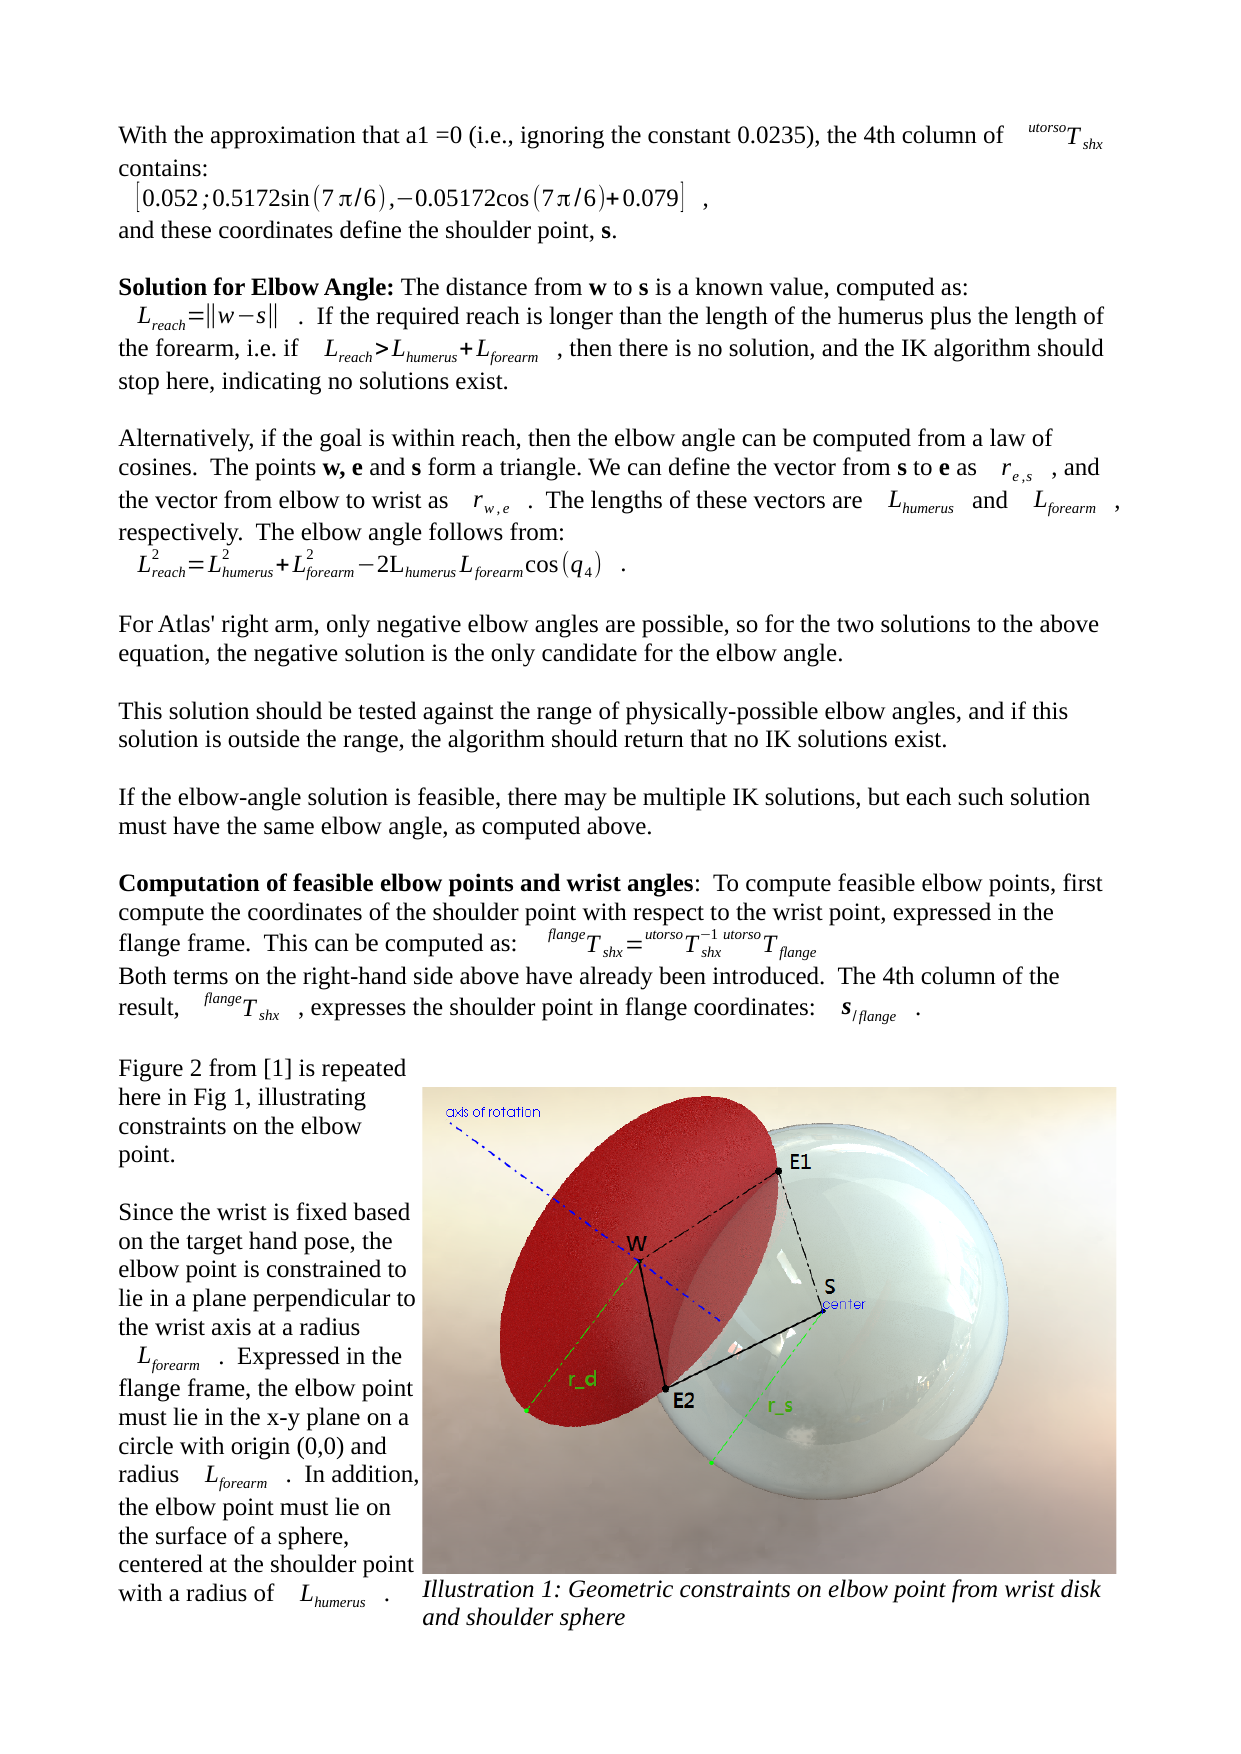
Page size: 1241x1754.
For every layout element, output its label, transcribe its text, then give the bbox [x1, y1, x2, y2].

text . [118, 546, 1122, 581]
text Figure 2 from [1] is repeated here in Fig 1, illustrating constraints on the elbow point. [118, 1053, 1122, 1168]
text , [118, 182, 1122, 215]
text If the elbow-angle solution is feasible, there may be multiple IK solutions, but each such solution must have the same elbow angle, as computed above. [118, 782, 1122, 839]
text and these coordinates define the shoulder point, s. [118, 215, 1122, 244]
text This solution should be tested against the range of physically-possible elbow angles, and if this solution is outside the range, the algorithm should return that no IK solutions exist. [118, 696, 1122, 753]
text Both terms on the right-hand side above have already been introduced. The 4th column of the result, , expresses the shoulder point in flange coordinates: . [118, 961, 1122, 1024]
text For Atlas' right arm, only negative elbow angles are possible, so for the two solutions to the above equation, the negative solution is the only candidate for the elbow angle. [118, 609, 1122, 667]
text Alternatively, if the goal is within reach, then the elbow angle can be computed from a law of cosines. The points w, e and s form a triangle. We can define the vector from s to e as , and the vector from elbow to wrist as . The lengths of these vectors are and , respectively. The elbow angle follows from: [118, 423, 1122, 546]
text Since the wrist is fixed based on the target hand pose, the elbow point is constrained to lie in a plane perpendicular to the wrist axis at a radius . Expressed in the flange frame, the elbow point must lie in the x-y plane on a circle with origin (0,0) and radius . In addition, the elbow point must lie on the surface of a sphere, centered at the shoulder point with a radius of . Viable elbow points occur at the intersection of the defined circle and sphere. [118, 1197, 422, 1611]
text The approximate coordinates of the shoulder point are found from the fourth column of . With the approximation that a1 =0 (i.e., ignoring the constant 0.0235), the 4th column of contains: [118, 118, 1122, 182]
text Illustration 1: Geometric constraints on elbow point from wrist disk and shoulder sphere [422, 1574, 1116, 1631]
picture [422, 1087, 1117, 1574]
text Solution for Elbow Angle: The distance from w to s is a known value, computed as: . If the required reach is longer than the length of the humerus plus the length of the forearm, i.e. if , then there is no solution, and the IK algorithm should stop here, indicating no solutions exist. [118, 272, 1122, 395]
text Computation of feasible elbow points and wrist angles: To compute feasible elbow points, first compute the coordinates of the shoulder point with respect to the wrist point, expressed in the flange frame. This can be computed as: [118, 868, 1122, 961]
